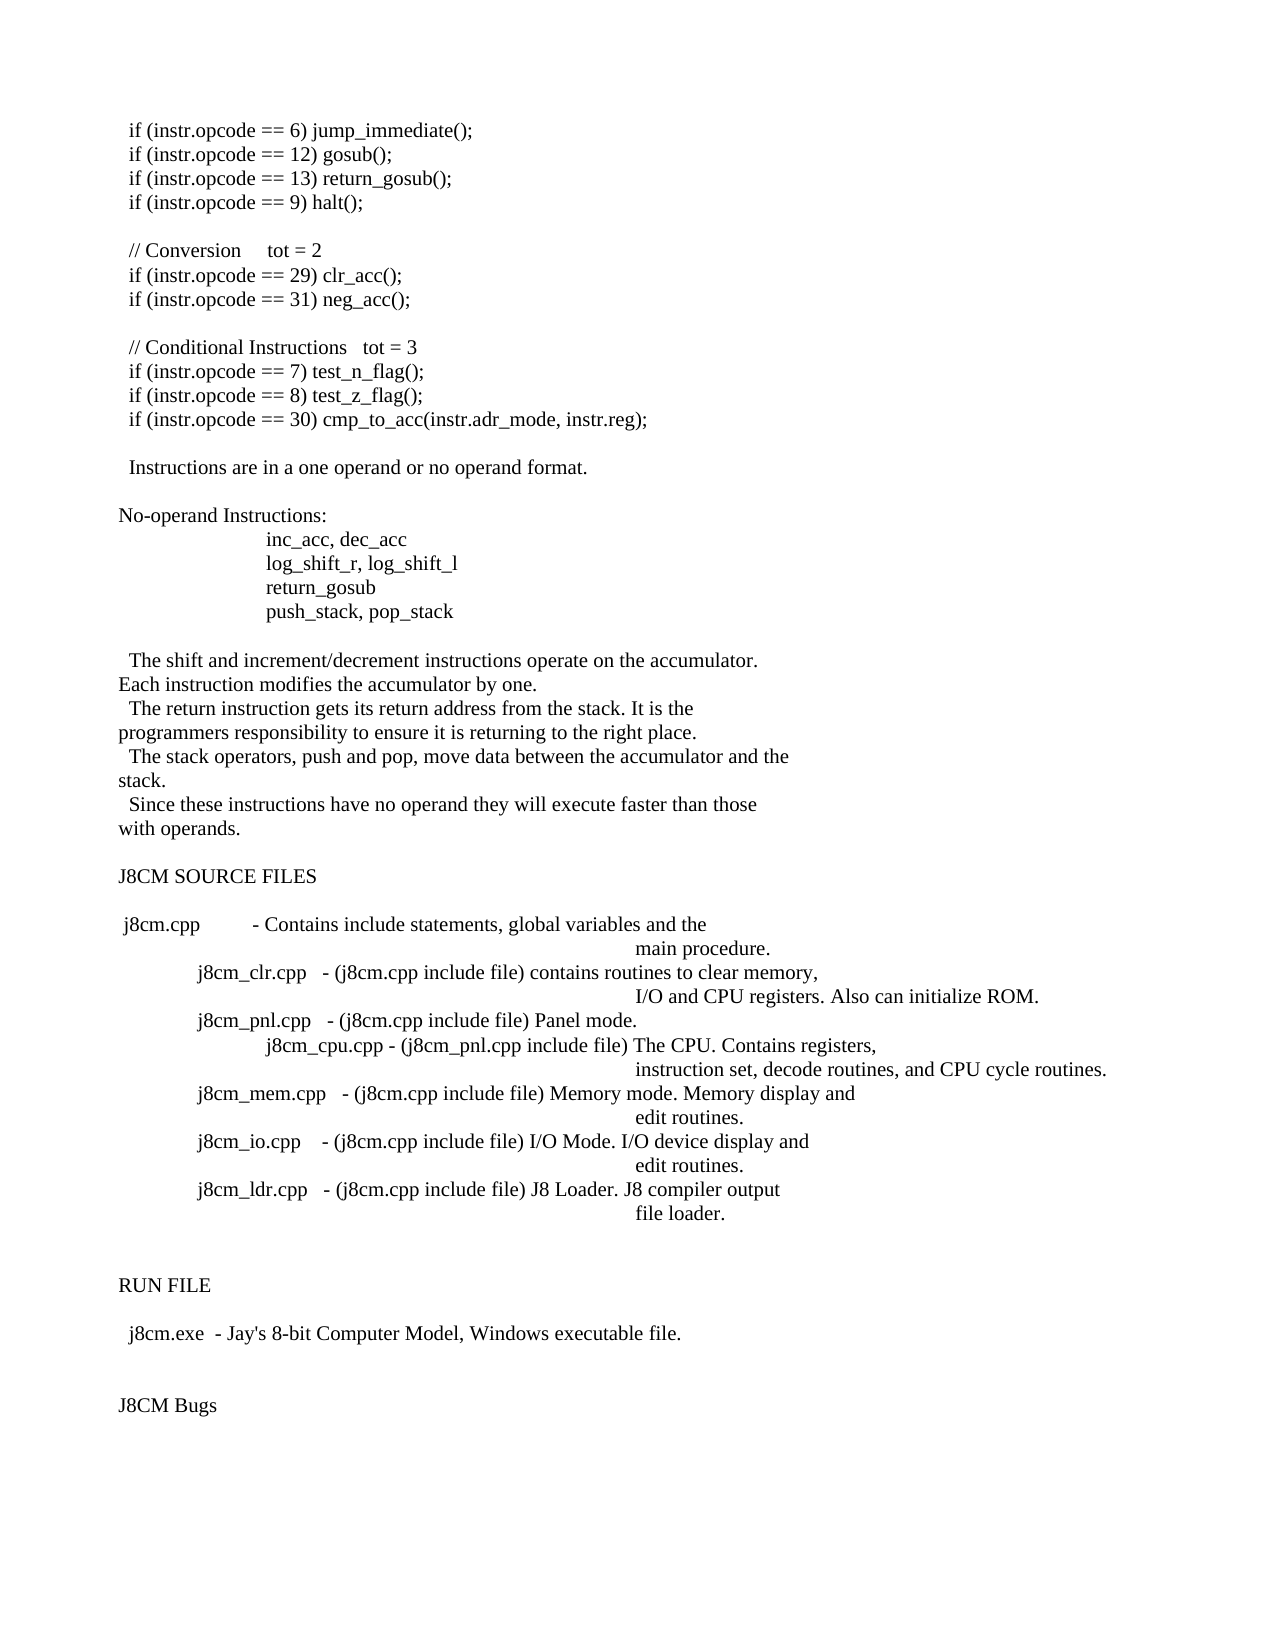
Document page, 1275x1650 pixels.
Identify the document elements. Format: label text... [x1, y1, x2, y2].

text programmers responsibility to ensure it is returning to the right place. [118, 720, 1157, 744]
text file loader. [118, 1201, 1157, 1225]
text No-operand Instructions: [118, 503, 1157, 527]
text I/O and CPU registers. Also can initialize ROM. [118, 984, 1157, 1008]
text if (instr.opcode == 30) cmp_to_acc(instr.adr_mode, instr.reg); [118, 407, 1157, 431]
text log_shift_r, log_shift_l [118, 551, 1157, 575]
text Instructions are in a one operand or no operand format. [118, 455, 1157, 479]
text return_gosub [118, 575, 1157, 599]
text The shift and increment/decrement instructions operate on the accumulator. [118, 647, 1157, 672]
text The return instruction gets its return address from the stack. It is the [118, 696, 1157, 720]
text stack. [118, 768, 1157, 792]
text j8cm_clr.cpp - (j8cm.cpp include file) contains routines to clear memory, [118, 960, 1157, 984]
text // Conditional Instructions tot = 3 [118, 335, 1157, 359]
text Since these instructions have no operand they will execute faster than those [118, 792, 1157, 816]
text j8cm_pnl.cpp - (j8cm.cpp include file) Panel mode. [118, 1008, 1157, 1032]
text j8cm_mem.cpp - (j8cm.cpp include file) Memory mode. Memory display and [118, 1081, 1157, 1105]
text J8CM Bugs [118, 1393, 1157, 1417]
text if (instr.opcode == 12) gosub(); [118, 142, 1157, 166]
text // Conversion tot = 2 [118, 238, 1157, 262]
text j8cm.cpp - Contains include statements, global variables and the [118, 912, 1157, 936]
text j8cm_io.cpp - (j8cm.cpp include file) I/O Mode. I/O device display and [118, 1129, 1157, 1153]
text main procedure. [118, 936, 1157, 960]
text if (instr.opcode == 8) test_z_flag(); [118, 383, 1157, 407]
text Each instruction modifies the accumulator by one. [118, 672, 1157, 696]
text J8CM SOURCE FILES [118, 864, 1157, 888]
text if (instr.opcode == 29) clr_acc(); [118, 262, 1157, 287]
text edit routines. [118, 1105, 1157, 1129]
text if (instr.opcode == 7) test_n_flag(); [118, 359, 1157, 383]
text inc_acc, dec_acc [118, 527, 1157, 551]
text j8cm_ldr.cpp - (j8cm.cpp include file) J8 Loader. J8 compiler output [118, 1177, 1157, 1201]
text push_stack, pop_stack [118, 599, 1157, 623]
text if (instr.opcode == 9) halt(); [118, 190, 1157, 214]
text if (instr.opcode == 31) neg_acc(); [118, 287, 1157, 311]
text j8cm.exe - Jay's 8-bit Computer Model, Windows executable file. [118, 1321, 1157, 1345]
text edit routines. [118, 1153, 1157, 1177]
text The stack operators, push and pop, move data between the accumulator and the [118, 744, 1157, 768]
text RUN FILE [118, 1273, 1157, 1297]
text with operands. [118, 816, 1157, 840]
text if (instr.opcode == 6) jump_immediate(); [118, 118, 1157, 142]
text instruction set, decode routines, and CPU cycle routines. [118, 1057, 1157, 1081]
text if (instr.opcode == 13) return_gosub(); [118, 166, 1157, 190]
text j8cm_cpu.cpp - (j8cm_pnl.cpp include file) The CPU. Contains registers, [118, 1032, 1157, 1057]
